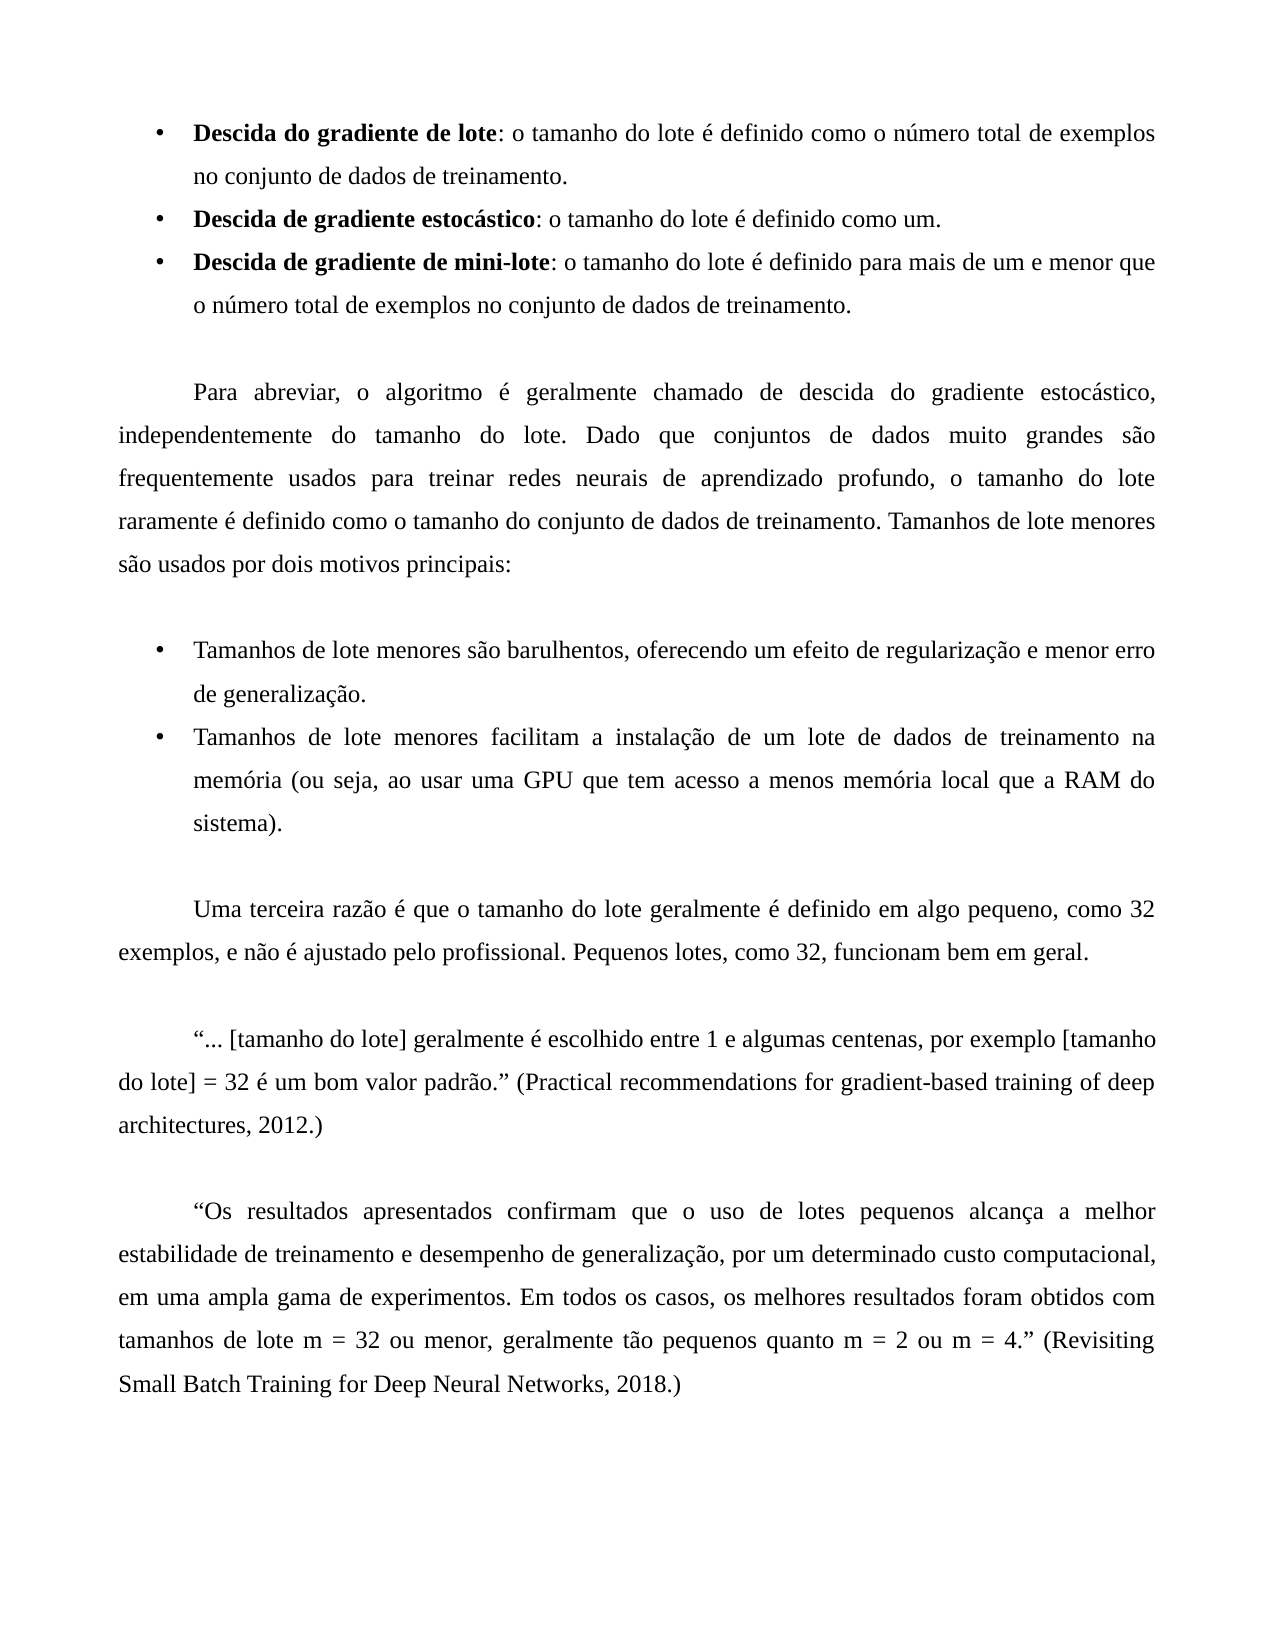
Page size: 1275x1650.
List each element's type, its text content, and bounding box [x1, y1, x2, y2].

list Descida de gradiente de mini-lote: o tamanho do lote é definido para mais de um e menor que o número total de exemplos no conjunto de dados de treinamento. [156, 247, 1157, 319]
text “... [tamanho do lote] geralmente é escolhido entre 1 e algumas centenas, por exemplo [tamanho do lote] = 32 é um bom valor padrão.” (Practical recommendations for gradient-based training of deep architectures, 2012.) [118, 1024, 1157, 1139]
list Tamanhos de lote menores são barulhentos, oferecendo um efeito de regularização e menor erro de generalização. [156, 636, 1157, 707]
text Uma terceira razão é que o tamanho do lote geralmente é definido em algo pequeno, como 32 exemplos, e não é ajustado pelo profissional. Pequenos lotes, como 32, funcionam bem em geral. [118, 894, 1157, 966]
text “Os resultados apresentados confirmam que o uso de lotes pequenos alcança a melhor estabilidade de treinamento e desempenho de generalização, por um determinado custo computacional, em uma ampla gama de experimentos. Em todos os casos, os melhores resultados foram obtidos com tamanhos de lote m = 32 ou menor, geralmente tão pequenos quanto m = 2 ou m = 4.” (Revisiting Small Batch Training for Deep Neural Networks, 2018.) [118, 1196, 1157, 1397]
list Descida do gradiente de lote: o tamanho do lote é definido como o número total de exemplos no conjunto de dados de treinamento. [156, 118, 1157, 190]
list Tamanhos de lote menores facilitam a instalação de um lote de dados de treinamento na memória (ou seja, ao usar uma GPU que tem acesso a menos memória local que a RAM do sistema). [156, 722, 1157, 837]
list Descida de gradiente estocástico: o tamanho do lote é definido como um. [156, 204, 1157, 233]
text Para abreviar, o algoritmo é geralmente chamado de descida do gradiente estocástico, independentemente do tamanho do lote. Dado que conjuntos de dados muito grandes são frequentemente usados para treinar redes neurais de aprendizado profundo, o tamanho do lote raramente é definido como o tamanho do conjunto de dados de treinamento. Tamanhos de lote menores são usados por dois motivos principais: [118, 377, 1157, 578]
